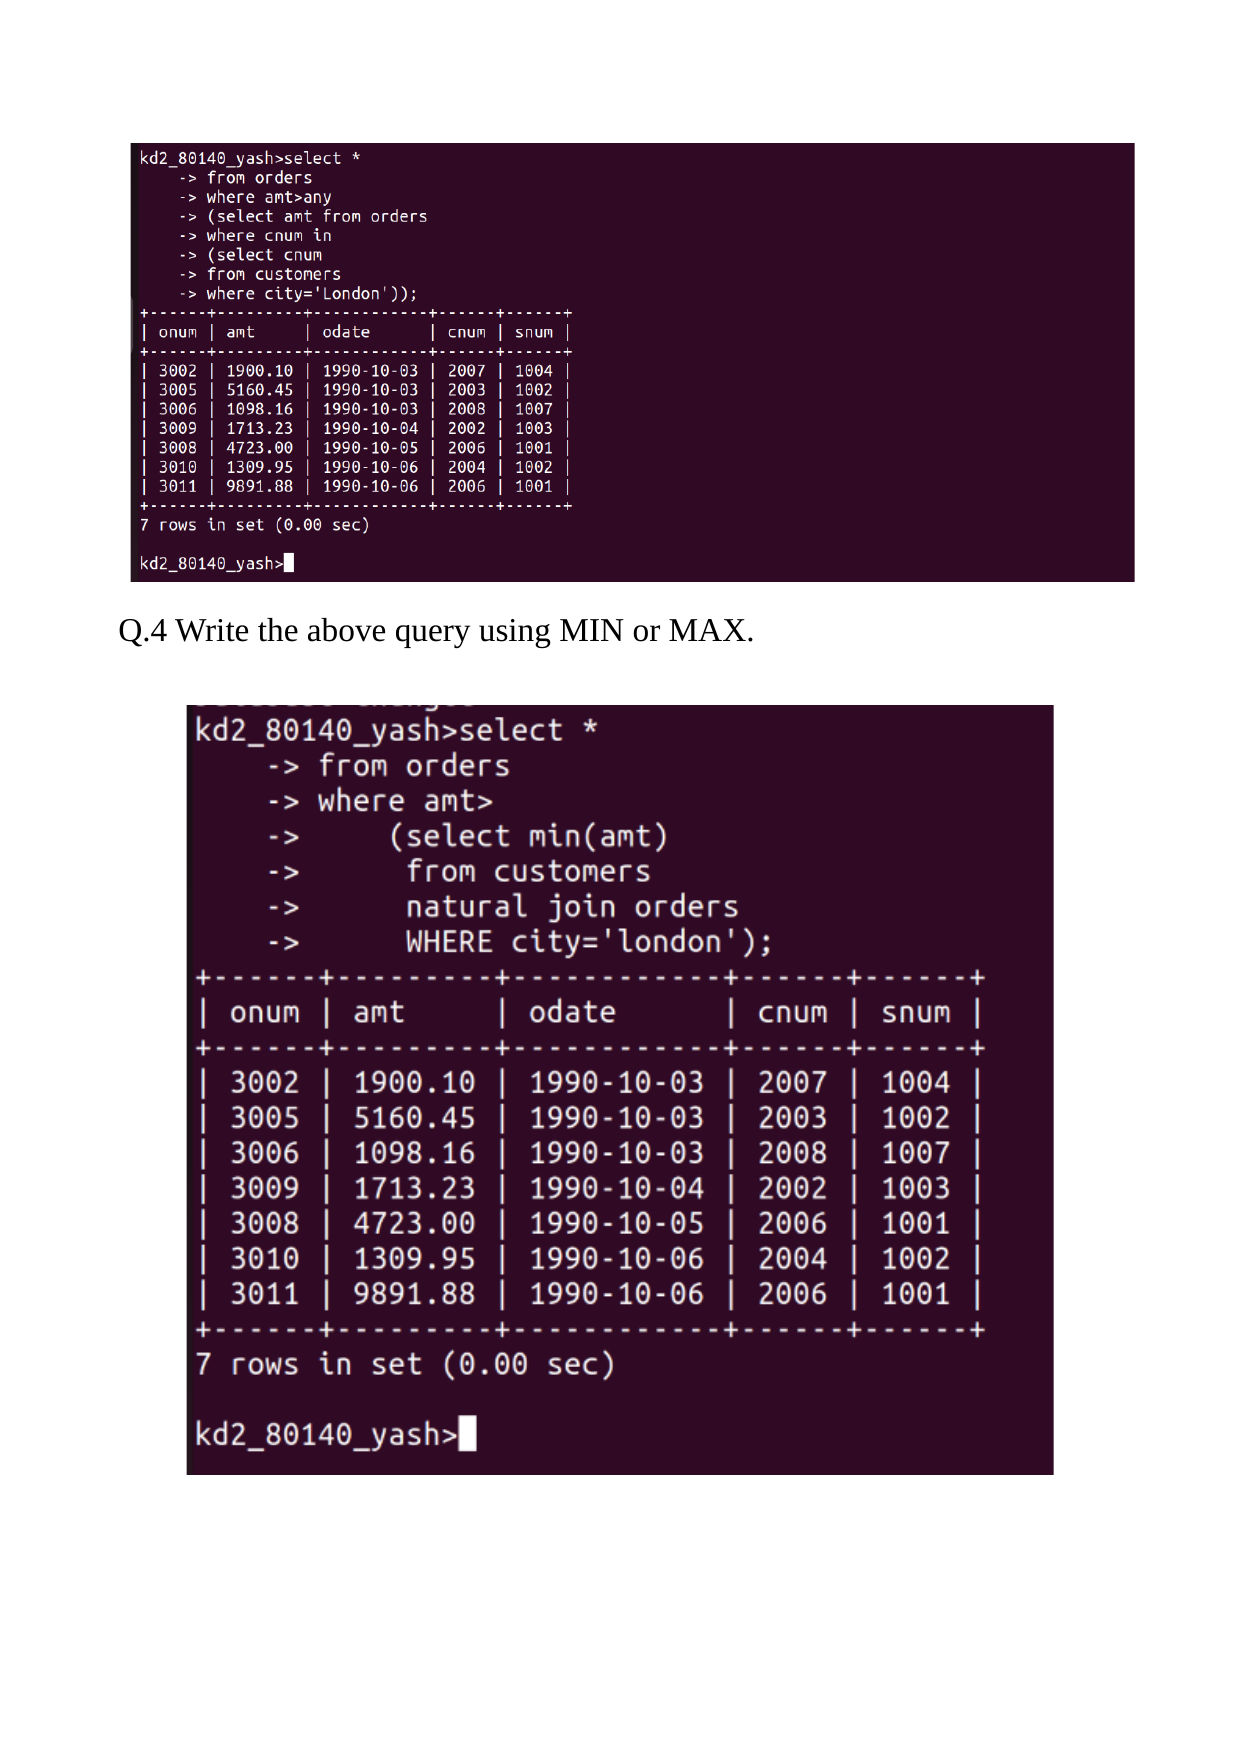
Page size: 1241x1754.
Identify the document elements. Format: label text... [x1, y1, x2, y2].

picture [130, 143, 1135, 582]
text Q.4 Write the above query using MIN or MAX. [118, 610, 1122, 648]
picture [186, 705, 1054, 1475]
